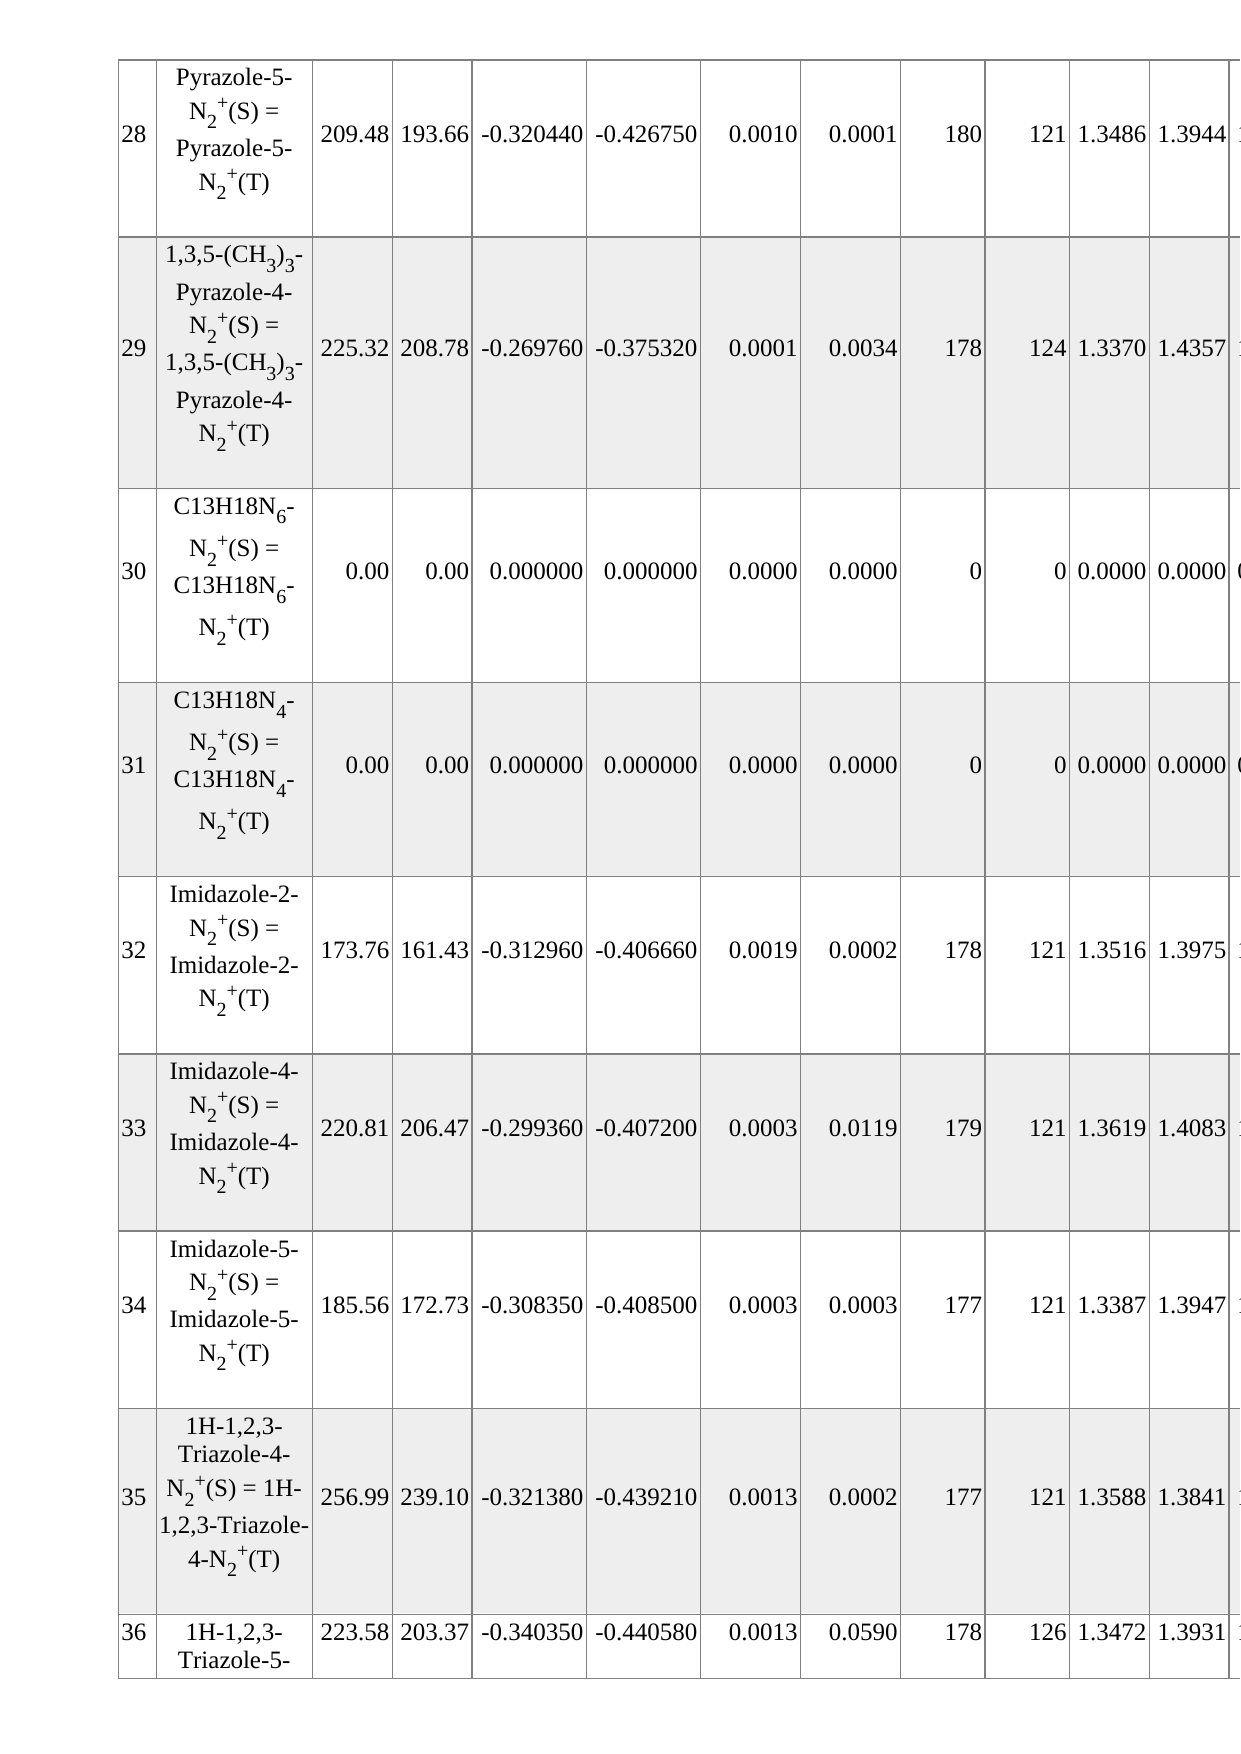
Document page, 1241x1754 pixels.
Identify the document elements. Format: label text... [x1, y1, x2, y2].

table_cell 34 [119, 1232, 156, 1407]
table_cell 0.0000 [1070, 489, 1149, 682]
table_cell 161.43 [393, 877, 471, 1053]
table_cell Imidazole-4-N2+(S) = Imidazole-4-N2+(T) [157, 1055, 312, 1230]
table_cell 220.81 [313, 1055, 392, 1230]
table_cell 1.3588 [1070, 1409, 1149, 1613]
table_cell 178 [901, 1615, 984, 1678]
table_cell -0.406660 [587, 877, 700, 1053]
table_cell 0.0000 [1070, 683, 1149, 876]
table_cell 1.3931 [1150, 1615, 1228, 1678]
table_cell 1H-1,2,3-Triazole-5- [157, 1615, 312, 1678]
table_cell -0.375320 [587, 238, 700, 488]
table_cell 1.1151 [1230, 1055, 1240, 1230]
table_cell 0.0003 [801, 1232, 900, 1407]
table_cell 180 [901, 61, 984, 236]
table_cell 1.4083 [1150, 1055, 1228, 1230]
table_cell 0.0013 [701, 1409, 800, 1613]
table_cell 0.00 [393, 683, 471, 876]
table_cell -0.408500 [587, 1232, 700, 1407]
table_cell 178 [901, 877, 984, 1053]
table_cell 1.3472 [1070, 1615, 1149, 1678]
table_cell 121 [986, 1055, 1069, 1230]
table_cell 179 [901, 1055, 984, 1230]
table_cell 0.0001 [701, 238, 800, 488]
table_cell 1.1200 [1230, 877, 1240, 1053]
table_cell -0.299360 [473, 1055, 586, 1230]
table_cell 185.56 [313, 1232, 392, 1407]
table_cell 1.3975 [1150, 877, 1228, 1053]
table_cell 0.0000 [701, 489, 800, 682]
table_cell 0.0034 [801, 238, 900, 488]
table_cell 28 [119, 61, 156, 236]
table_cell Pyrazole-5-N2+(S) = Pyrazole-5-N2+(T) [157, 61, 312, 236]
table_cell 0.000000 [587, 683, 700, 876]
table_cell 0.00 [313, 683, 392, 876]
table_cell 0.00 [393, 489, 471, 682]
table_cell 33 [119, 1055, 156, 1230]
table_cell 239.10 [393, 1409, 471, 1613]
table_cell 208.78 [393, 238, 471, 488]
table_cell 1.3619 [1070, 1055, 1149, 1230]
table_cell 0.0003 [701, 1232, 800, 1407]
table_cell -0.312960 [473, 877, 586, 1053]
table_cell 0.0000 [1230, 683, 1240, 876]
table_cell C13H18N6-N2+(S) = C13H18N6-N2+(T) [157, 489, 312, 682]
table_cell 124 [986, 238, 1069, 488]
table_cell -0.340350 [473, 1615, 586, 1678]
table_cell 0.000000 [587, 489, 700, 682]
table_cell 1.1225 [1230, 1232, 1240, 1407]
table_cell -0.308350 [473, 1232, 586, 1407]
table_cell -0.440580 [587, 1615, 700, 1678]
table_cell 0.0000 [1150, 683, 1228, 876]
table_cell 31 [119, 683, 156, 876]
table_cell 0.00 [313, 489, 392, 682]
table_cell 1.3841 [1150, 1409, 1228, 1613]
table_cell 256.99 [313, 1409, 392, 1613]
table_cell 0.0003 [701, 1055, 800, 1230]
table_cell 0.0119 [801, 1055, 900, 1230]
table_cell 1.3486 [1070, 61, 1149, 236]
table_cell 29 [119, 238, 156, 488]
table_cell -0.321380 [473, 1409, 586, 1613]
table_cell C13H18N4-N2+(S) = C13H18N4-N2+(T) [157, 683, 312, 876]
table_cell 193.66 [393, 61, 471, 236]
table_cell 0 [901, 489, 984, 682]
table_cell -0.320440 [473, 61, 586, 236]
table_cell 0.0013 [701, 1615, 800, 1678]
table_cell -0.426750 [587, 61, 700, 236]
table_cell 35 [119, 1409, 156, 1613]
table_cell 1.1143 [1230, 1409, 1240, 1613]
table_cell 0 [986, 683, 1069, 876]
table_cell 172.73 [393, 1232, 471, 1407]
table_cell -0.439210 [587, 1409, 700, 1613]
table_cell 126 [986, 1615, 1069, 1678]
table_cell 173.76 [313, 877, 392, 1053]
table_cell 1.1186 [1230, 1615, 1240, 1678]
table_cell 223.58 [313, 1615, 392, 1678]
table_cell 0 [986, 489, 1069, 682]
table_cell Imidazole-5-N2+(S) = Imidazole-5-N2+(T) [157, 1232, 312, 1407]
table_cell 121 [986, 1409, 1069, 1613]
table_cell 1.3370 [1070, 238, 1149, 488]
table_cell 209.48 [313, 61, 392, 236]
table_cell Imidazole-2-N2+(S) = Imidazole-2-N2+(T) [157, 877, 312, 1053]
table_cell 36 [119, 1615, 156, 1678]
table_cell 206.47 [393, 1055, 471, 1230]
table_cell 177 [901, 1232, 984, 1407]
table_cell 0.000000 [473, 683, 586, 876]
table_cell 30 [119, 489, 156, 682]
table_cell -0.407200 [587, 1055, 700, 1230]
table_cell 1.4357 [1150, 238, 1228, 488]
table_cell 0 [901, 683, 984, 876]
table_cell 1,3,5-(CH3)3-Pyrazole-4-N2+(S) = 1,3,5-(CH3)3-Pyrazole-4-N2+(T) [157, 238, 312, 488]
table_cell -0.269760 [473, 238, 586, 488]
table_cell 0.0000 [701, 683, 800, 876]
table_cell 0.0000 [1230, 489, 1240, 682]
table_cell 1.3944 [1150, 61, 1228, 236]
table_cell 0.0010 [701, 61, 800, 236]
table_cell 0.0002 [801, 1409, 900, 1613]
table_cell 0.0000 [801, 683, 900, 876]
table_cell 1H-1,2,3-Triazole-4-N2+(S) = 1H-1,2,3-Triazole-4-N2+(T) [157, 1409, 312, 1613]
table_cell 1.3516 [1070, 877, 1149, 1053]
table_cell 177 [901, 1409, 984, 1613]
table_cell 1.3947 [1150, 1232, 1228, 1407]
table_cell 1.1191 [1230, 61, 1240, 236]
table_cell 0.000000 [473, 489, 586, 682]
table_cell 203.37 [393, 1615, 471, 1678]
table_cell 121 [986, 61, 1069, 236]
table_cell 32 [119, 877, 156, 1053]
table_cell 0.0019 [701, 877, 800, 1053]
table_cell 1.3387 [1070, 1232, 1149, 1407]
table_cell 0.0002 [801, 877, 900, 1053]
table_cell 121 [986, 877, 1069, 1053]
table_cell 0.0001 [801, 61, 900, 236]
table_cell 178 [901, 238, 984, 488]
table_cell 121 [986, 1232, 1069, 1407]
table_cell 225.32 [313, 238, 392, 488]
table_cell 1.1219 [1230, 238, 1240, 488]
table_cell 0.0590 [801, 1615, 900, 1678]
table_cell 0.0000 [1150, 489, 1228, 682]
table_cell 0.0000 [801, 489, 900, 682]
